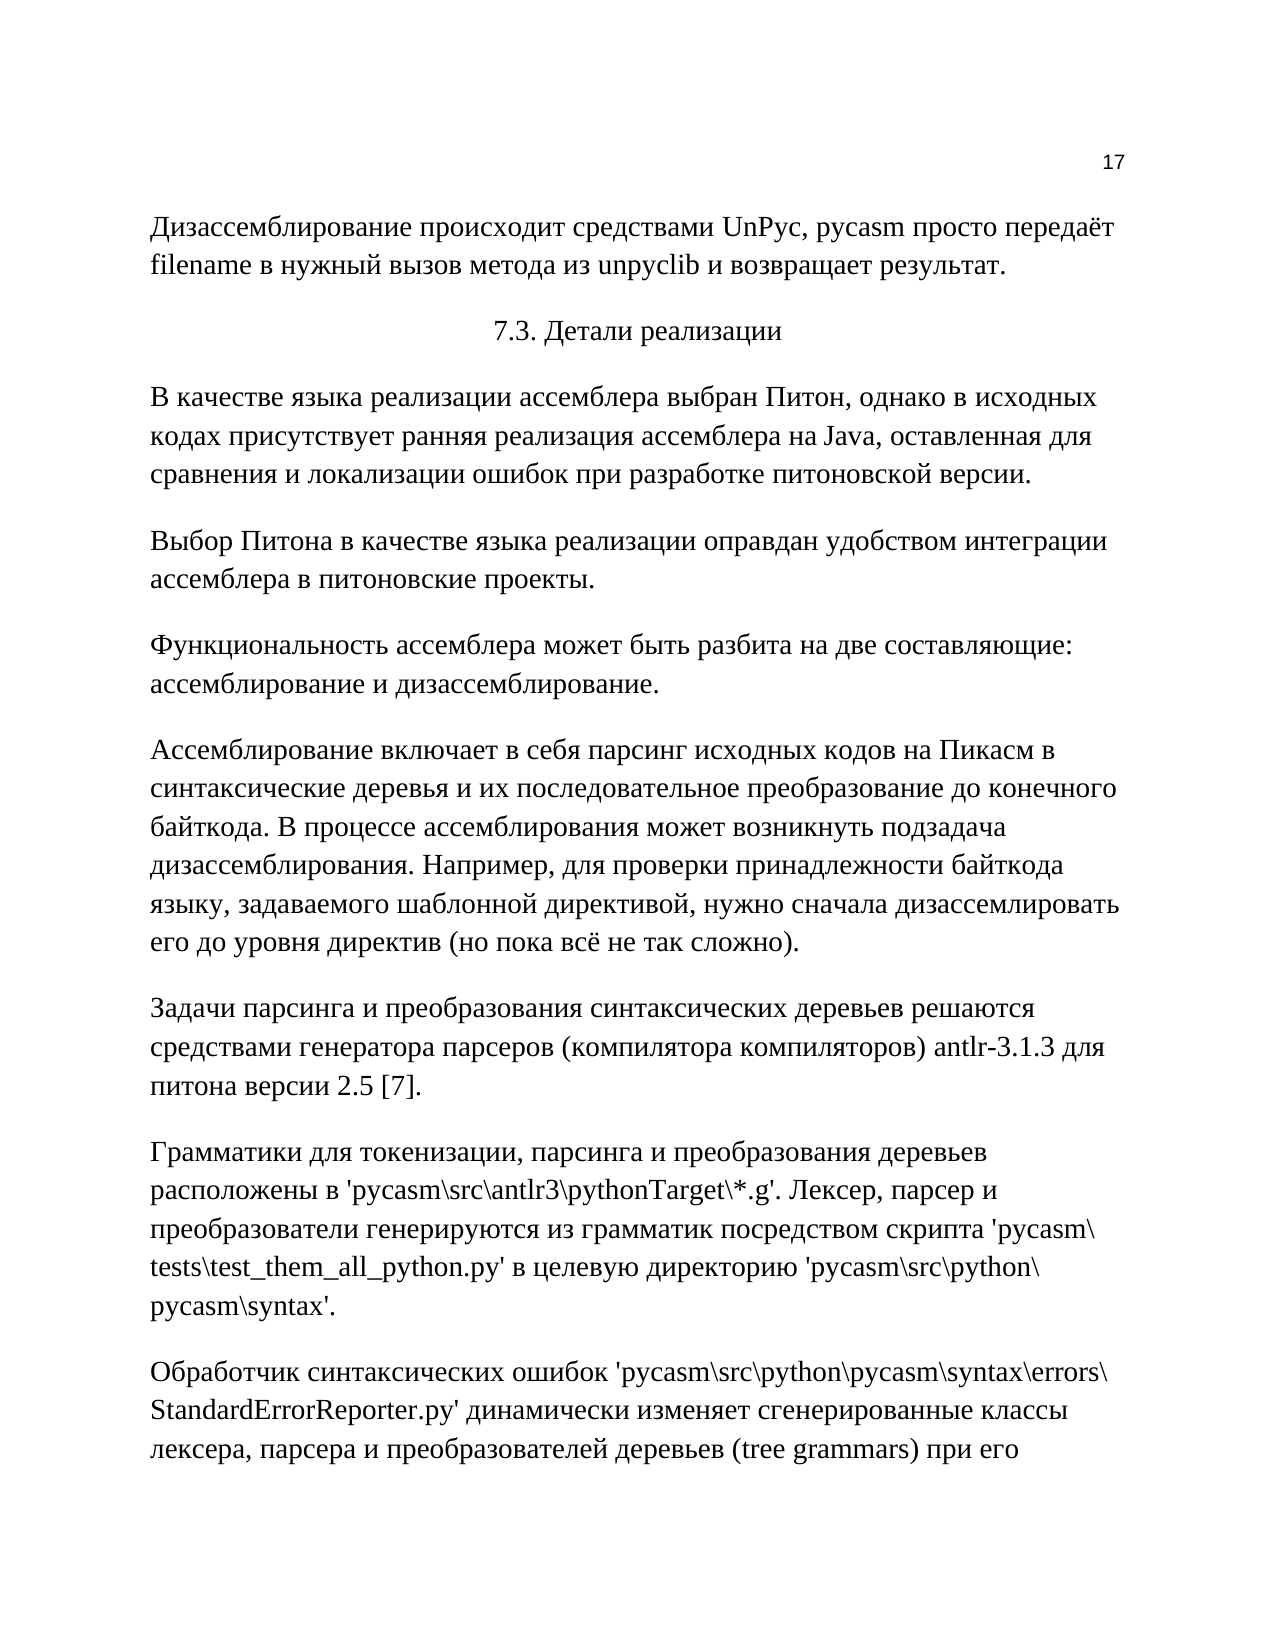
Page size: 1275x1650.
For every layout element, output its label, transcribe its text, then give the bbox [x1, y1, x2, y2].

text Ассемблирование включает в себя парсинг исходных кодов на Пикасм в синтаксические деревья и их последовательное преобразование до конечного байткода. В процессе ассемблирования может возникнуть подзадача дизассемблирования. Например, для проверки принадлежности байткода языку, задаваемого шаблонной директивой, нужно сначала дизассемлировать его до уровня директив (но пока всё не так сложно). [150, 732, 1125, 958]
text Грамматики для токенизации, парсинга и преобразования деревьев расположены в 'pycasm\src\antlr3\pythonTarget\*.g'. Лексер, парсер и преобразователи генерируются из грамматик посредством скрипта 'pycasm\tests\test_them_all_python.py' в целевую директорию 'pycasm\src\python\pycasm\syntax'. [150, 1134, 1125, 1321]
text Дизассемблирование происходит средствами UnPyc, pycasm просто передаёт filename в нужный вызов метода из unpyclib и возвращает результат. [150, 209, 1125, 281]
text В качестве языка реализации ассемблера выбран Питон, однако в исходных кодах присутствует ранняя реализация ассемблера на Java, оставленная для сравнения и локализации ошибок при разработке питоновской версии. [150, 379, 1125, 490]
text Функциональность ассемблера может быть разбита на две составляющие: ассемблирование и дизассемблирование. [150, 627, 1125, 699]
text Обработчик синтаксических ошибок 'pycasm\src\python\pycasm\syntax\errors\StandardErrorReporter.py' динамически изменяет сгенерированные классы лексера, парсера и преобразователей деревьев (tree grammars) при его [150, 1354, 1125, 1464]
text Выбор Питона в качестве языка реализации оправдан удобством интеграции ассемблера в питоновские проекты. [150, 523, 1125, 595]
text Задачи парсинга и преобразования синтаксических деревьев решаются средствами генератора парсеров (компилятора компиляторов) antlr-3.1.3 для питона версии 2.5 [7]. [150, 991, 1125, 1101]
text 7.3. Детали реализации [150, 313, 1125, 347]
